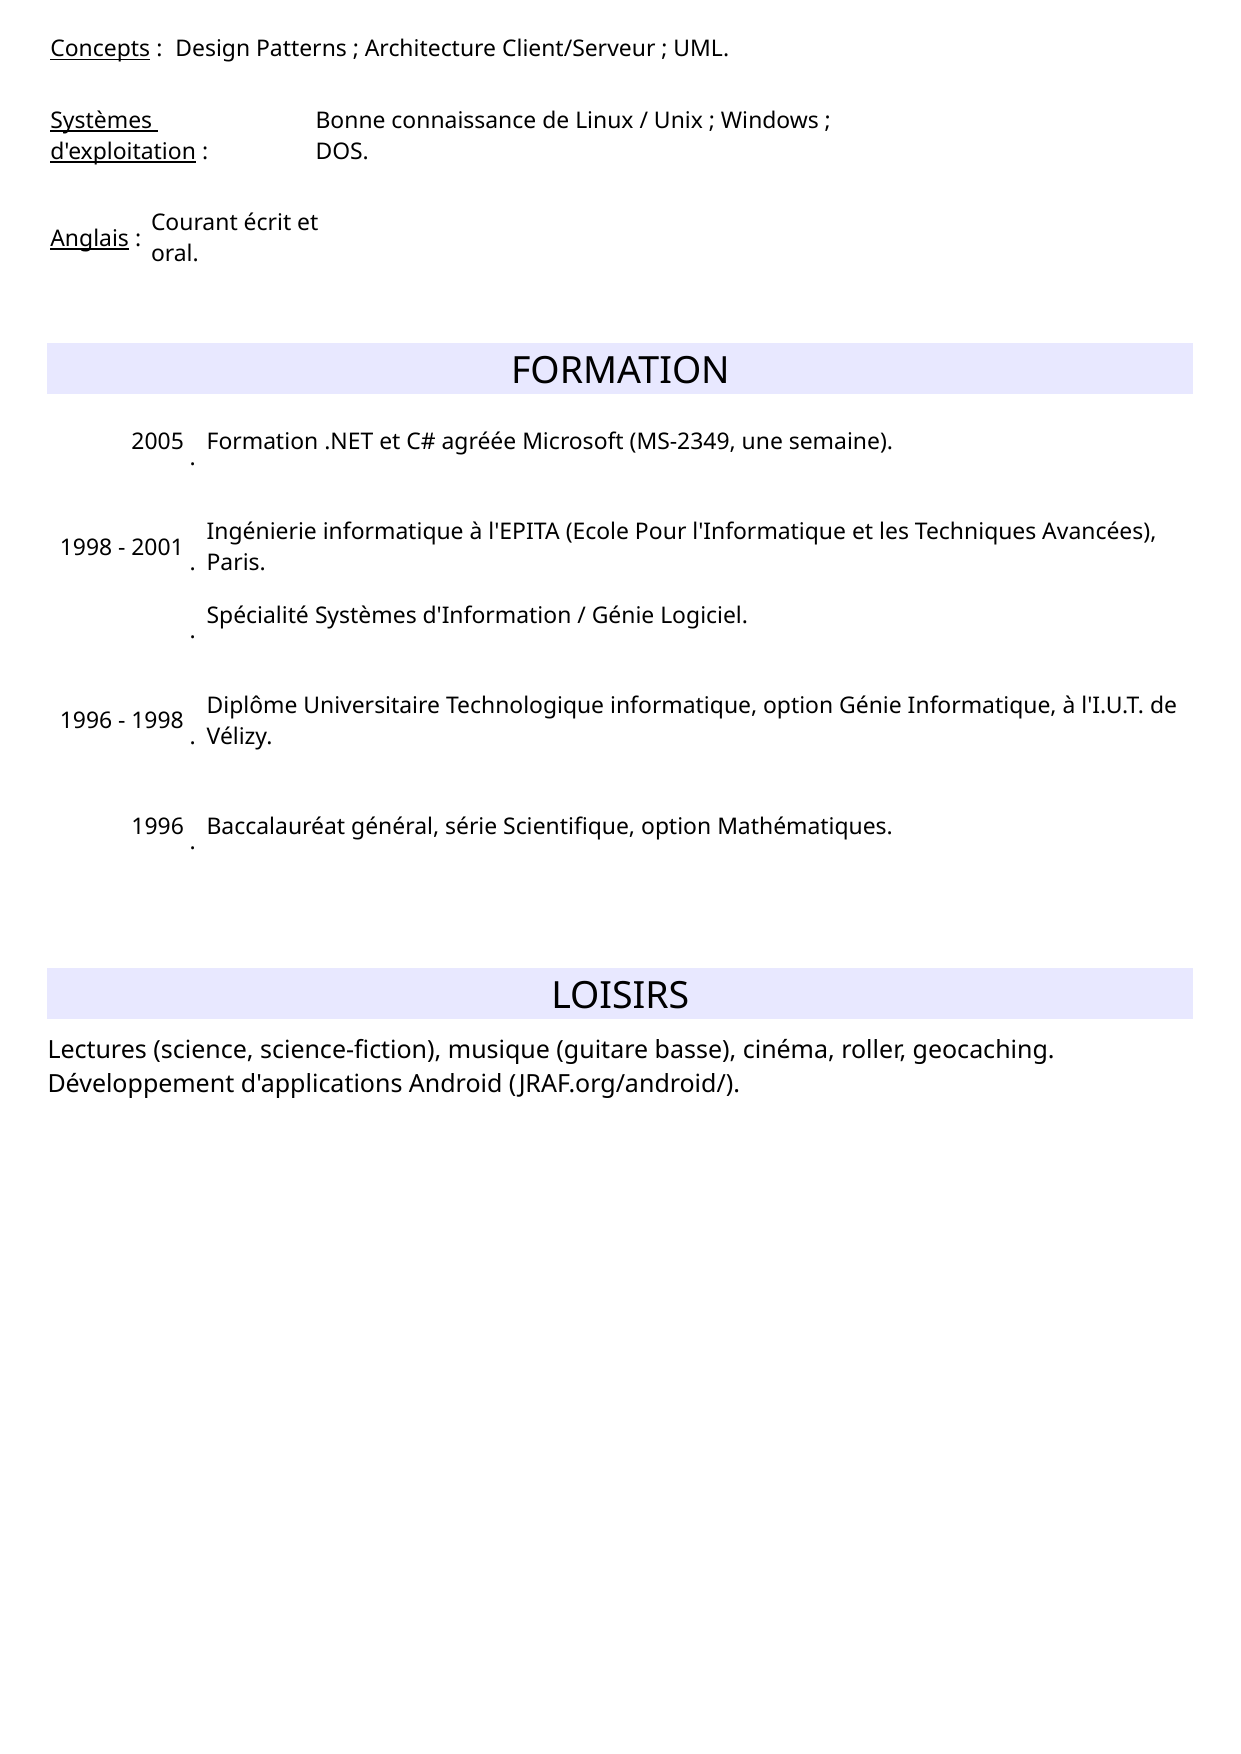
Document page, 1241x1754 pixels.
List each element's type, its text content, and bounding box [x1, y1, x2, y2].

table_cell . [186, 580, 203, 648]
table_header 2005 [47, 406, 186, 475]
table_cell Diplôme Universitaire Technologique informatique, option Génie Informatique, à l'I.U.T. de Vélizy. [204, 686, 1193, 754]
table_cell [204, 754, 1193, 791]
table_cell [204, 649, 1193, 686]
table_header Concepts : [47, 30, 172, 67]
table_cell [204, 475, 1193, 512]
table_cell . [186, 512, 203, 580]
table_cell [47, 649, 186, 686]
table_cell [47, 580, 186, 648]
table_cell 1996 [47, 791, 186, 859]
table_cell . [186, 686, 203, 754]
table_cell [47, 859, 186, 896]
table_header Systèmes d'exploitation : [47, 101, 312, 169]
table_cell Baccalauréat général, série Scientifique, option Mathématiques. [204, 791, 1193, 859]
table_cell 1998 - 2001 [47, 512, 186, 580]
table_header Courant écrit et oral. [148, 203, 370, 271]
subtitle FORMATION [47, 343, 1193, 394]
table_cell [186, 859, 203, 896]
table_cell Spécialité Systèmes d'Information / Génie Logiciel. [204, 580, 1193, 648]
table_header Formation .NET et C# agréée Microsoft (MS-2349, une semaine). [204, 406, 1193, 475]
table_cell [186, 649, 203, 686]
table_header Bonne connaissance de Linux / Unix ; Windows ; DOS. [313, 101, 886, 169]
table_cell 1996 - 1998 [47, 686, 186, 754]
table_cell [186, 475, 203, 512]
text Lectures (science, science-fiction), musique (guitare basse), cinéma, roller, geocaching. Développement d'applications Android (JRAF.org/android/). [47, 1032, 1193, 1100]
table_cell [204, 859, 1193, 896]
table_header . [186, 406, 203, 475]
subtitle LOISIRS [47, 968, 1193, 1019]
table_cell [47, 754, 186, 791]
table_header Design Patterns ; Architecture Client/Serveur ; UML. [172, 30, 983, 67]
table_cell Ingénierie informatique à l'EPITA (Ecole Pour l'Informatique et les Techniques Avancées), Paris. [204, 512, 1193, 580]
table_header Anglais : [47, 203, 148, 271]
table_cell [47, 475, 186, 512]
table_cell . [186, 791, 203, 859]
table_cell [186, 754, 203, 791]
